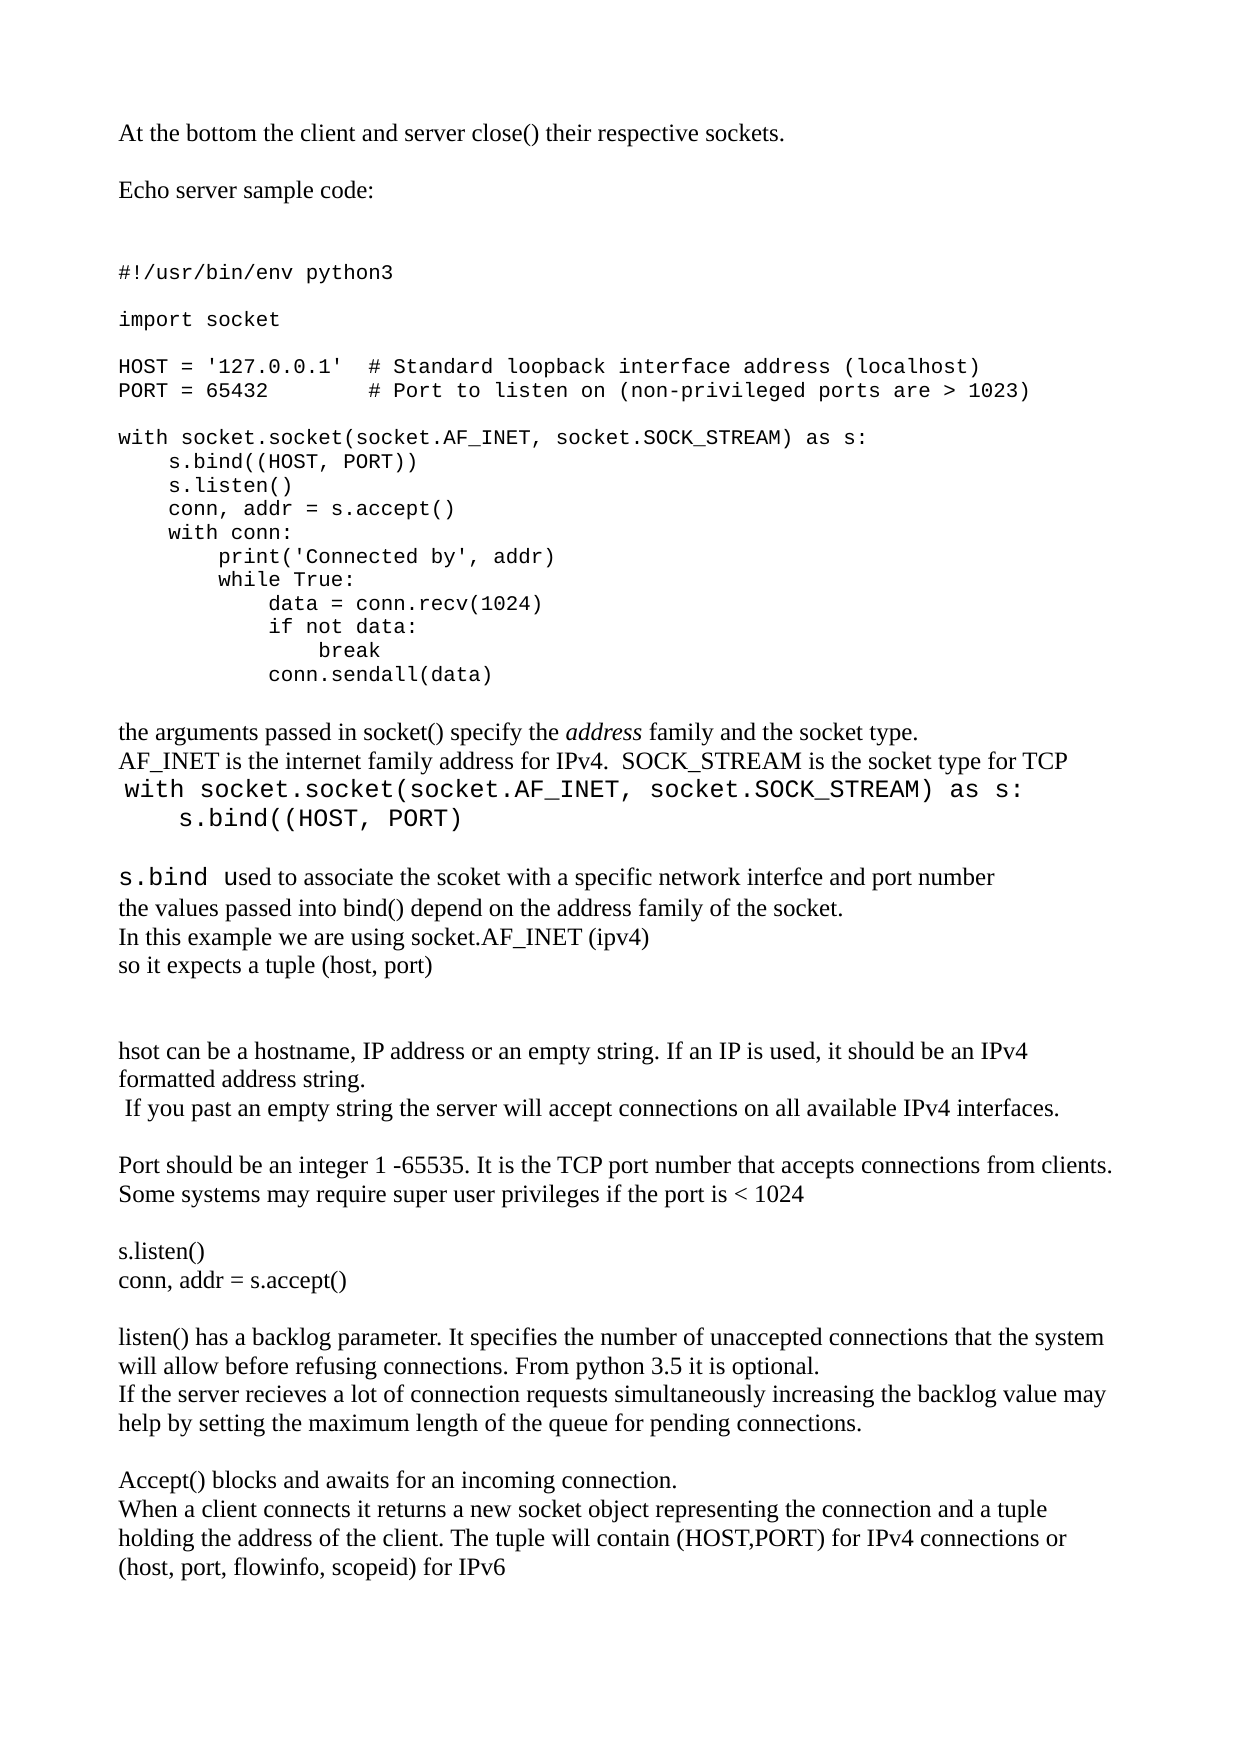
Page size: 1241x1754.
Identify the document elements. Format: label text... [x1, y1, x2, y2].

text Port should be an integer 1 -65535. It is the TCP port number that accepts connections from clients. [118, 1150, 1122, 1179]
text conn, addr = s.accept() [118, 498, 1122, 522]
text AF_INET is the internet family address for IPv4. SOCK_STREAM is the socket type for TCP [118, 746, 1122, 774]
text with socket.socket(socket.AF_INET, socket.SOCK_STREAM) as s: [118, 427, 1122, 451]
text If the server recieves a lot of connection requests simultaneously increasing the backlog value may help by setting the maximum length of the queue for pending connections. [118, 1379, 1122, 1437]
text Some systems may require super user privileges if the port is < 1024 [118, 1179, 1122, 1208]
text so it expects a tuple (host, port) [118, 950, 1122, 979]
text Echo server sample code: [118, 176, 1122, 204]
text s.listen() [118, 1236, 1122, 1265]
text with socket.socket(socket.AF_INET, socket.SOCK_STREAM) as s: [118, 774, 1122, 805]
text print('Connected by', addr) [118, 546, 1122, 569]
text s.bind used to associate the scoket with a specific network interfce and port number [118, 862, 1122, 893]
text conn, addr = s.accept() [118, 1265, 1122, 1294]
text hsot can be a hostname, IP address or an empty string. If an IP is used, it should be an IPv4 formatted address string. [118, 1036, 1122, 1093]
text HOST = '127.0.0.1' # Standard loopback interface address (localhost) [118, 356, 1122, 380]
text If you past an empty string the server will accept connections on all available IPv4 interfaces. [118, 1093, 1122, 1122]
text import socket [118, 309, 1122, 333]
text while True: [118, 569, 1122, 593]
text if not data: [118, 617, 1122, 640]
text Accept() blocks and awaits for an incoming connection. [118, 1465, 1122, 1494]
text PORT = 65432 # Port to listen on (non-privileged ports are > 1023) [118, 380, 1122, 404]
text s.listen() [118, 475, 1122, 498]
text #!/usr/bin/env python3 [118, 262, 1122, 286]
text At the bottom the client and server close() their respective sockets. [118, 118, 1122, 147]
text data = conn.recv(1024) [118, 593, 1122, 617]
text conn.sendall(data) [118, 664, 1122, 687]
text In this example we are using socket.AF_INET (ipv4) [118, 922, 1122, 950]
text s.bind((HOST, PORT)) [118, 451, 1122, 475]
text with conn: [118, 522, 1122, 546]
text listen() has a backlog parameter. It specifies the number of unaccepted connections that the system will allow before refusing connections. From python 3.5 it is optional. [118, 1322, 1122, 1379]
text the arguments passed in socket() specify the address family and the socket type. [118, 717, 1122, 746]
text the values passed into bind() depend on the address family of the socket. [118, 893, 1122, 922]
text When a client connects it returns a new socket object representing the connection and a tuple holding the address of the client. The tuple will contain (HOST,PORT) for IPv4 connections or [118, 1494, 1122, 1552]
text break [118, 640, 1122, 664]
text (host, port, flowinfo, scopeid) for IPv6 [118, 1552, 1122, 1580]
text s.bind((HOST, PORT) [118, 805, 1122, 834]
